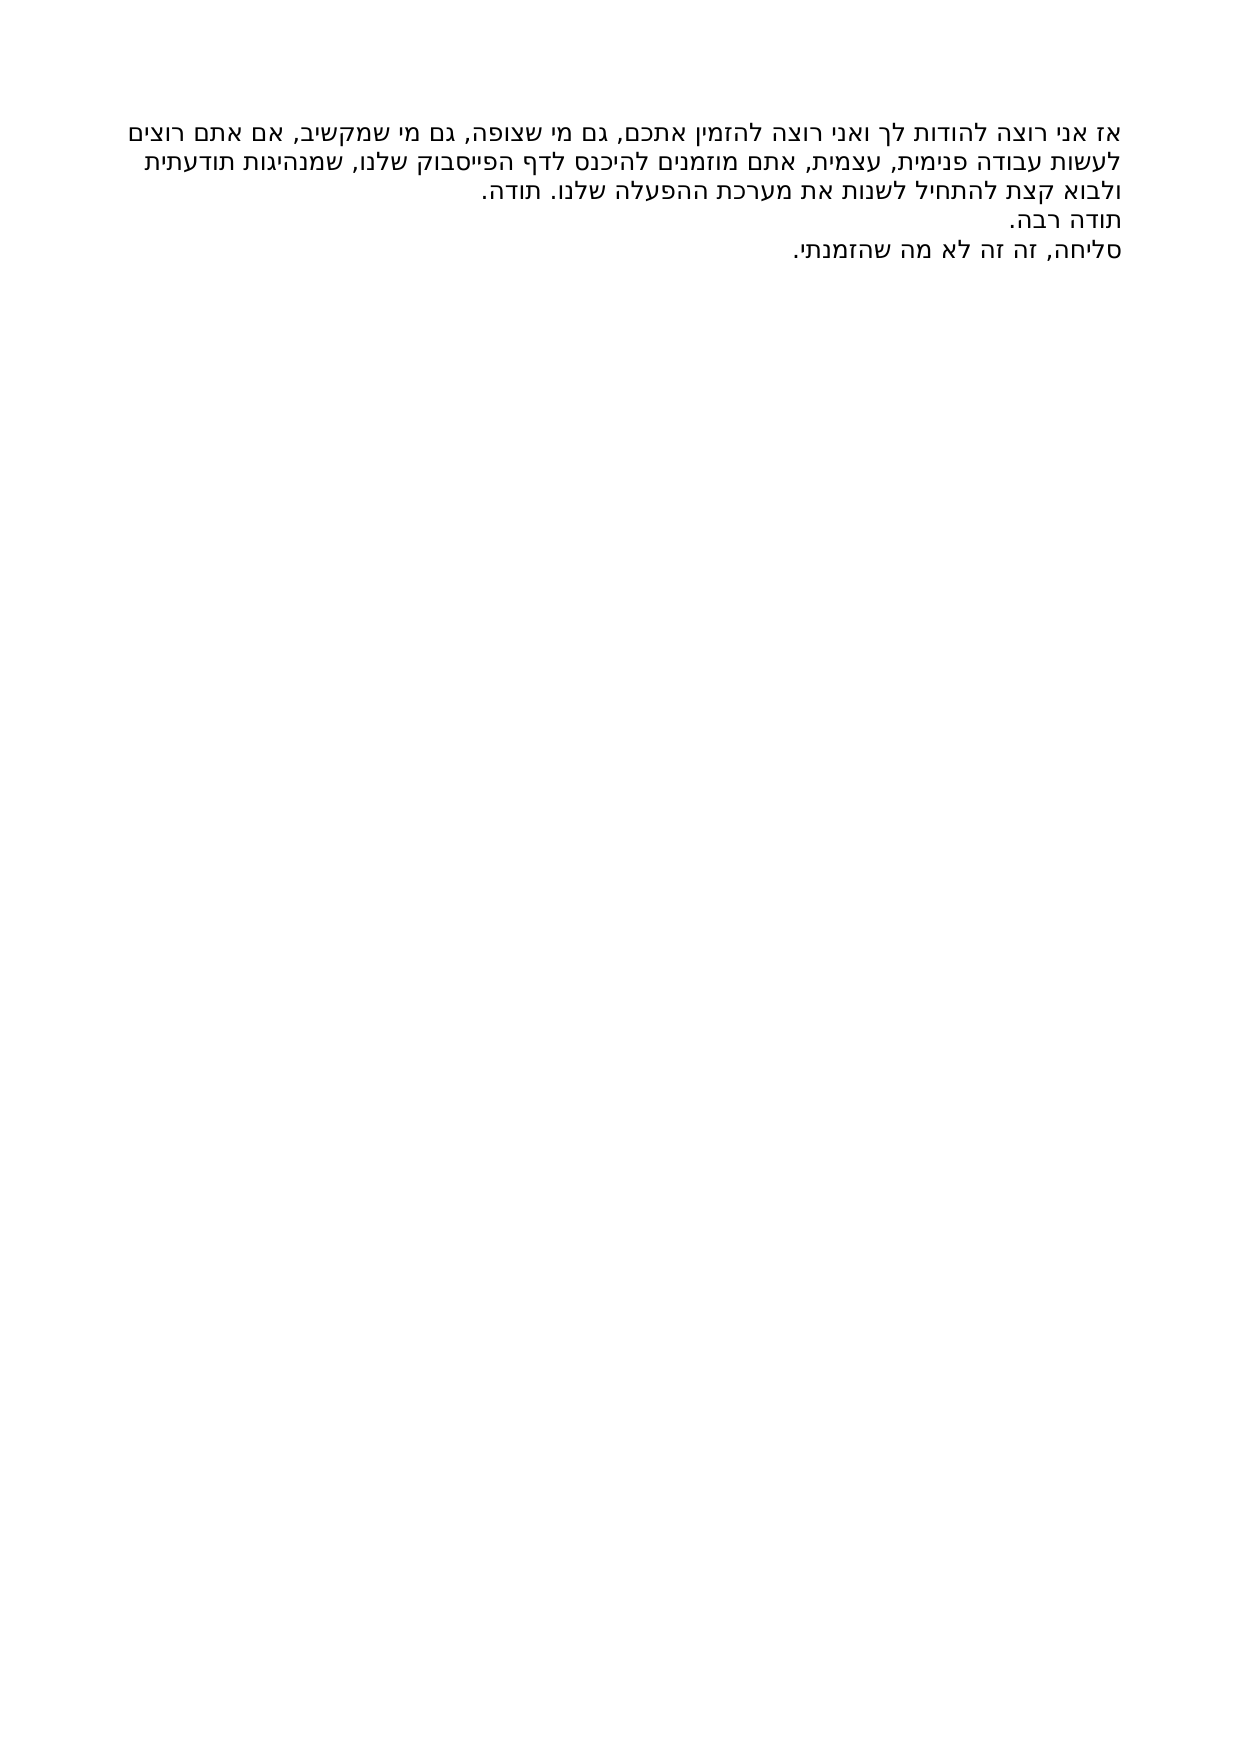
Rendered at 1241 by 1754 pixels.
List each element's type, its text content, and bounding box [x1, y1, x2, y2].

text תודה רבה. [118, 206, 1122, 235]
text סליחה, זה זה לא מה שהזמנתי. [118, 235, 1122, 264]
text אז אני רוצה להודות לך ואני רוצה להזמין אתכם, גם מי שצופה, גם מי שמקשיב, אם אתם רוצים לעשות עבודה פנימית, עצמית, אתם מוזמנים להיכנס לדף הפייסבוק שלנו, שמנהיגות תודעתית ולבוא קצת להתחיל לשנות את מערכת ההפעלה שלנו. תודה. [118, 118, 1122, 206]
